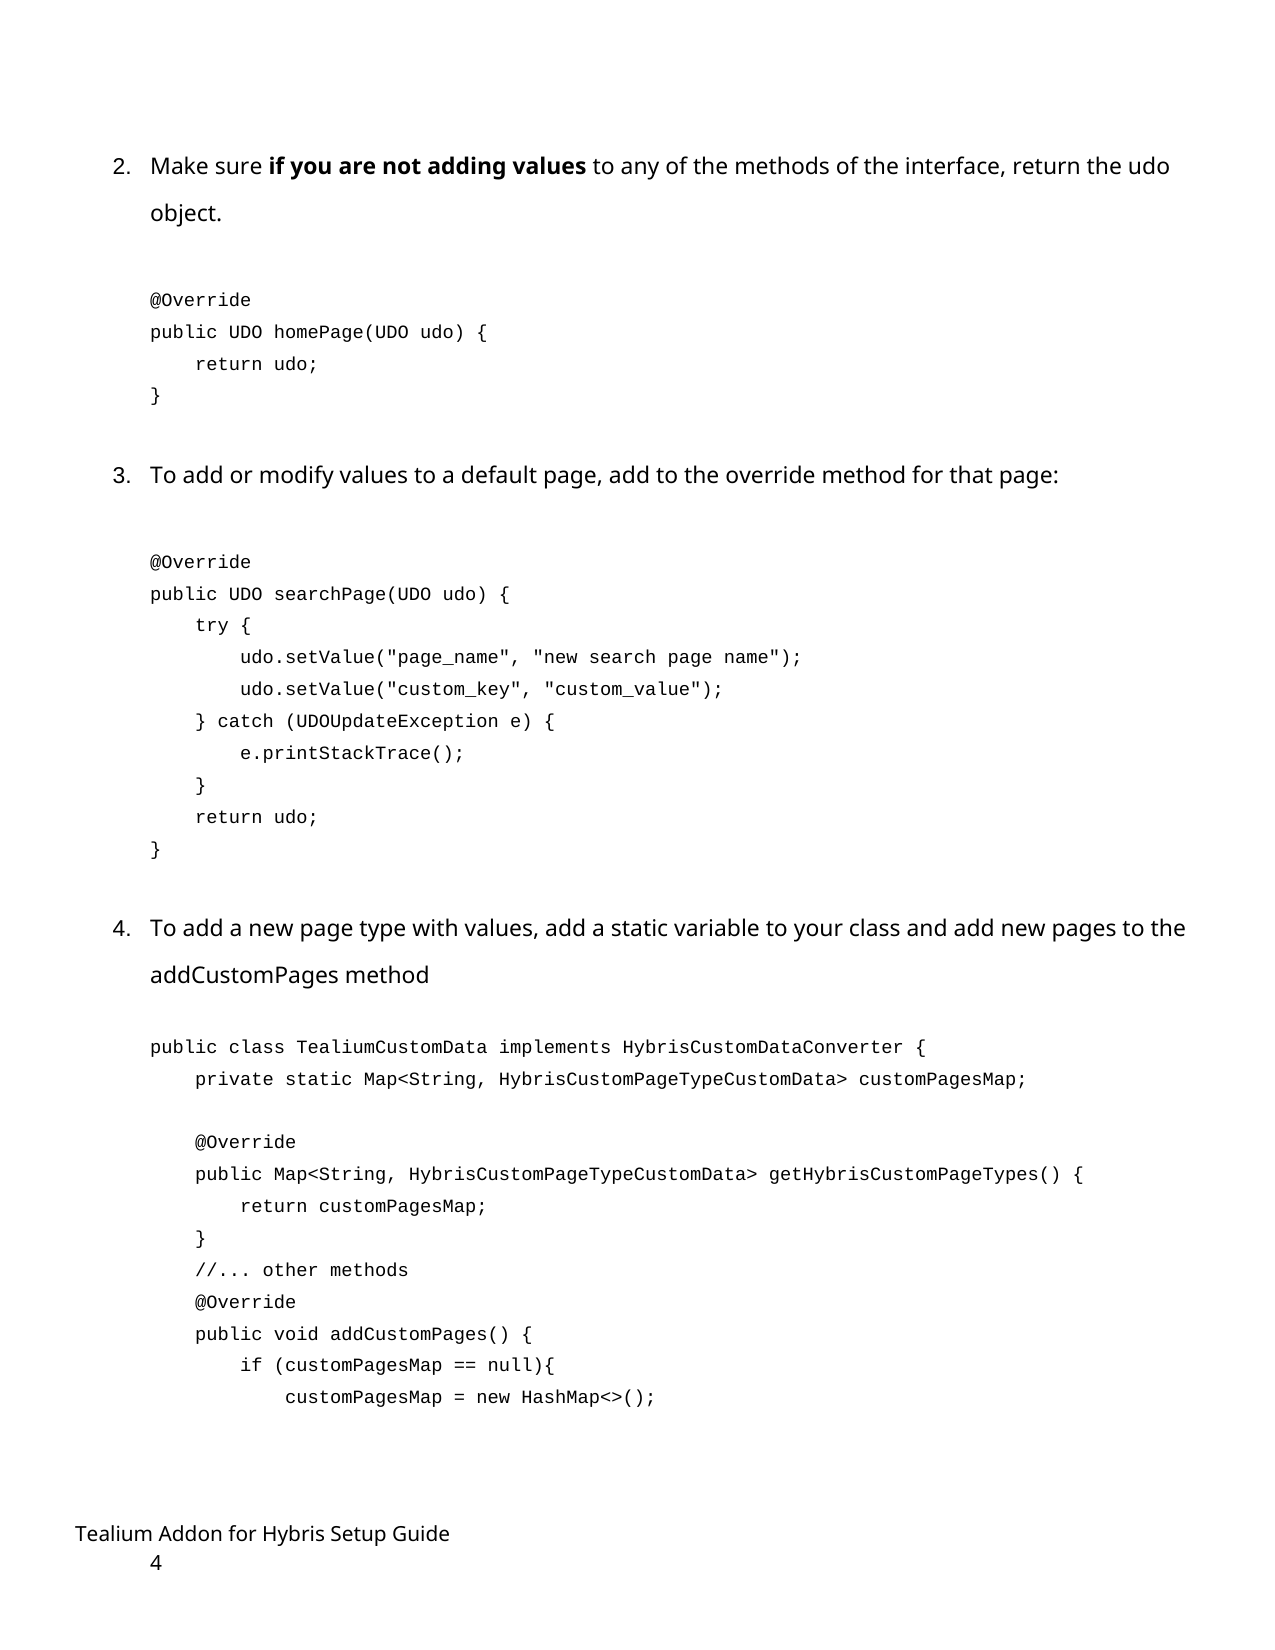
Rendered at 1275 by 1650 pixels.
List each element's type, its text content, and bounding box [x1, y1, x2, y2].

list Make sure if you are not adding values to any of the methods of the interface, return the udo object. [112, 150, 1200, 228]
text @Override public UDO searchPage(UDO udo) { try { udo.setValue("page_name", "new search page name"); udo.setValue("custom_key", "custom_value"); } catch (UDOUpdateException e) { e.printStackTrace(); } return udo; } [150, 552, 1200, 899]
text @Override public UDO homePage(UDO udo) { return udo; } [150, 291, 1200, 446]
list To add or modify values to a default page, add to the override method for that page: [112, 459, 1200, 490]
list To add a new page type with values, add a static variable to your class and add new pages to the addCustomPages method [112, 912, 1200, 990]
text public class TealiumCustomData implements HybrisCustomDataConverter { private static Map<String, HybrisCustomPageTypeCustomData> customPagesMap; @Override public Map<String, HybrisCustomPageTypeCustomData> getHybrisCustomPageTypes() { return customPagesMap; } //... other methods @Override public void addCustomPages() { if (customPagesMap == null){ customPagesMap = new HashMap<>(); [150, 1037, 1200, 1409]
